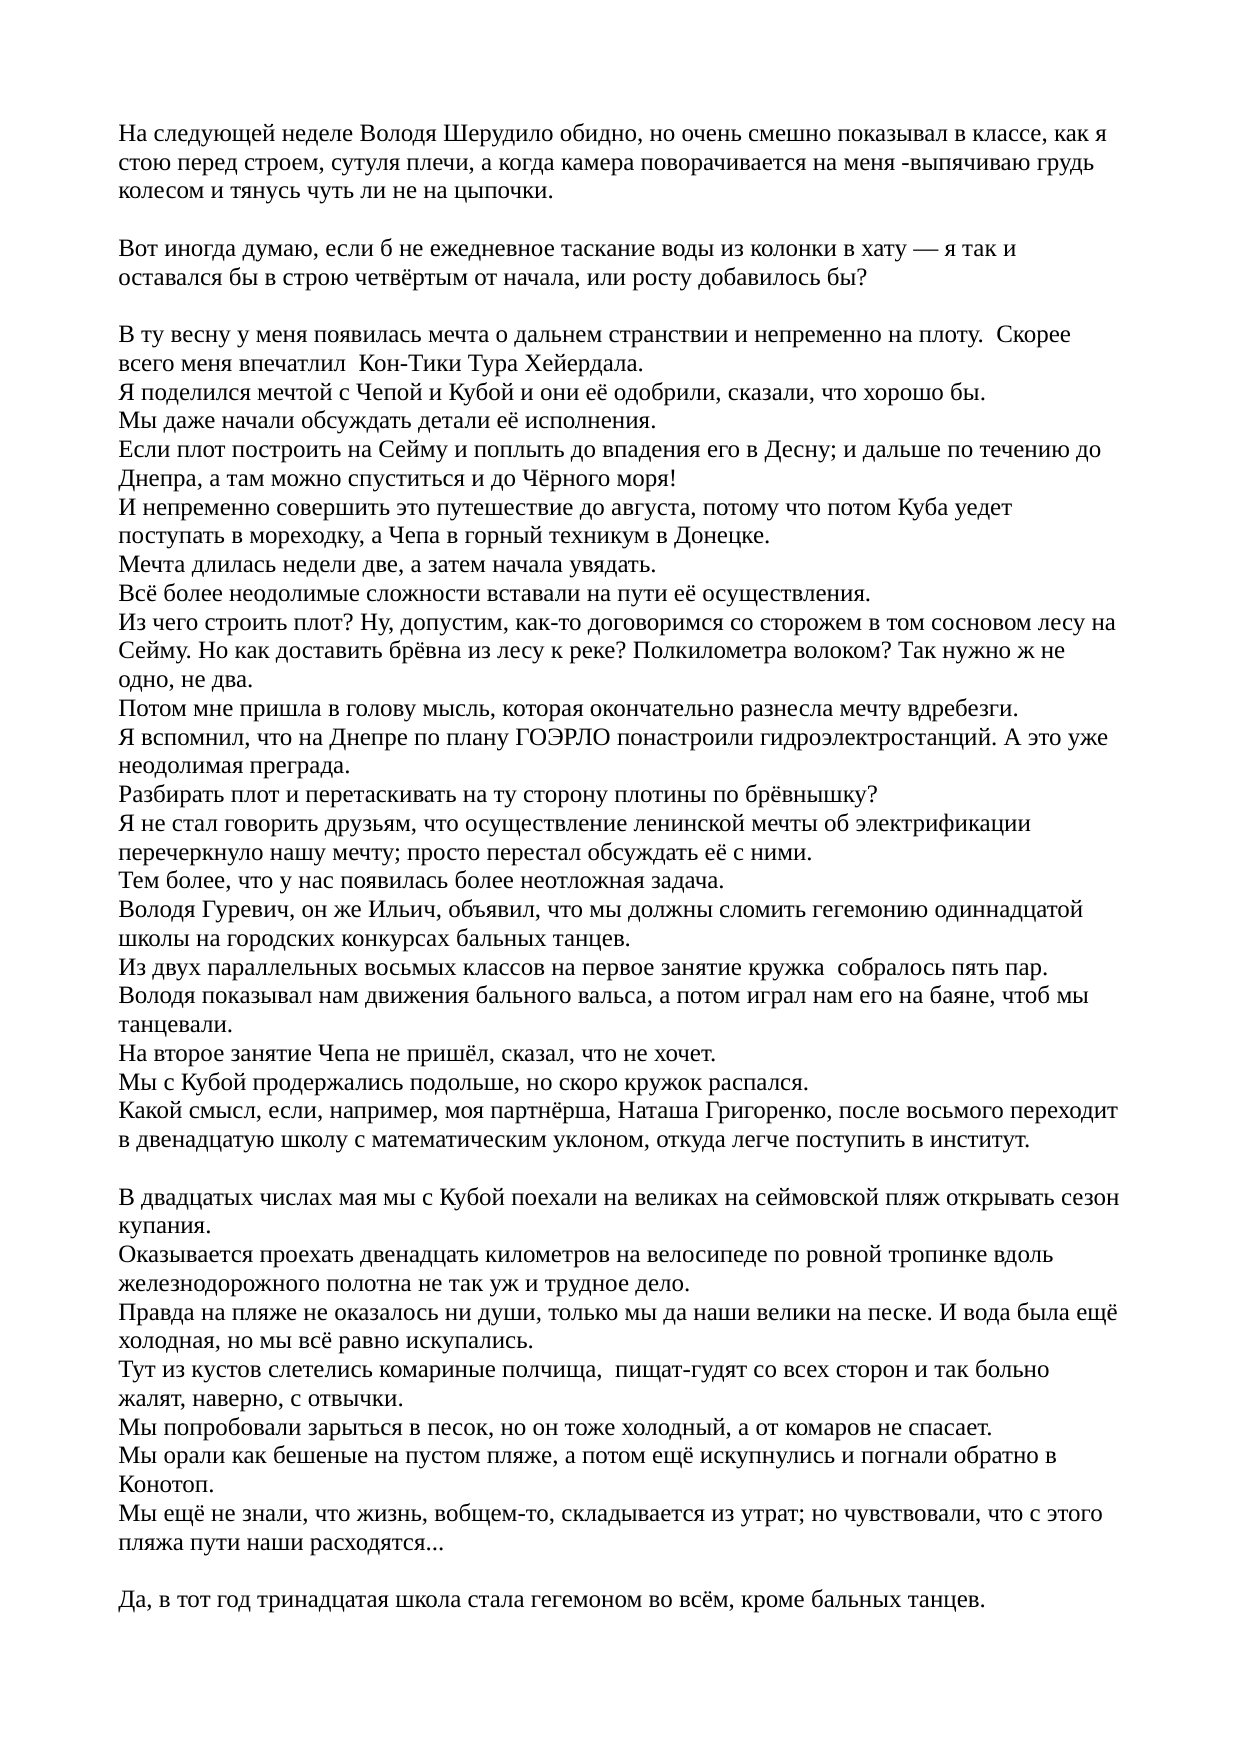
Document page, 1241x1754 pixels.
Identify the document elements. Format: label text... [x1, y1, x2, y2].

text И непременно совершить это путешествие до августа, потому что потом Куба уедет поступать в мореходку, а Чепа в горный техникум в Донецке. [118, 492, 1122, 549]
text Я поделился мечтой с Чепой и Кубой и они её одобрили, сказали, что хорошо бы. [118, 377, 1122, 406]
text Тем более, что у нас появилась более неотложная задача. [118, 866, 1122, 894]
text Потом мне пришла в голову мысль, которая окончательно разнесла мечту вдребезги. [118, 693, 1122, 722]
text Я вспомнил, что на Днепре по плану ГОЭРЛО понастроили гидроэлектростанций. А это уже неодолимая преграда. [118, 722, 1122, 779]
text Мы орали как бешеные на пустом пляже, а потом ещё искупнулись и погнали обратно в Конотоп. [118, 1441, 1122, 1498]
text Тут из кустов слетелись комариные полчища, пищат-гудят со всех сторон и так больно жалят, наверно, с отвычки. [118, 1354, 1122, 1412]
text Мы ещё не знали, что жизнь, вобщем-то, складывается из утрат; но чувствовали, что с этого пляжа пути наши расходятся... [118, 1498, 1122, 1556]
text Мы даже начали обсуждать детали её исполнения. [118, 406, 1122, 434]
text Оказывается проехать двенадцать километров на велосипеде по ровной тропинке вдоль железнодорожного полотна не так уж и трудное дело. [118, 1239, 1122, 1297]
text На второе занятие Чепа не пришёл, сказал, что не хочет. [118, 1038, 1122, 1067]
text Если плот построить на Сейму и поплыть до впадения его в Десну; и дальше по течению до Днепра, а там можно спуститься и до Чёрного моря! [118, 434, 1122, 492]
text Вот иногда думаю, если б не ежедневное таскание воды из колонки в хату — я так и оставался бы в строю четвёртым от начала, или росту добавилось бы? [118, 233, 1122, 291]
text Я не стал говорить друзьям, что осуществление ленинской мечты об электрификации перечеркнуло нашу мечту; просто перестал обсуждать её с ними. [118, 808, 1122, 866]
text В двадцатых числах мая мы с Кубой поехали на великах на сеймовской пляж открывать сезон купания. [118, 1182, 1122, 1239]
text Какой смысл, если, например, моя партнёрша, Наташа Григоренко, после восьмого переходит в двенадцатую школу с математическим уклоном, откуда легче поступить в институт. [118, 1096, 1122, 1153]
text На следующей неделе Володя Шерудило обидно, но очень смешно показывал в классе, как я стою перед строем, сутуля плечи, а когда камера поворачивается на меня -выпячиваю грудь колесом и тянусь чуть ли не на цыпочки. [118, 118, 1122, 204]
text Мечта длилась недели две, а затем начала увядать. [118, 549, 1122, 578]
text Всё более неодолимые сложности вставали на пути её осуществления. [118, 578, 1122, 607]
text Разбирать плот и перетаскивать на ту сторону плотины по брёвнышку? [118, 779, 1122, 808]
text Мы попробовали зарыться в песок, но он тоже холодный, а от комаров не спасает. [118, 1412, 1122, 1441]
text Из двух параллельных восьмых классов на первое занятие кружка собралось пять пар. [118, 952, 1122, 981]
text Мы с Кубой продержались подольше, но скоро кружок распался. [118, 1067, 1122, 1096]
text Правда на пляже не оказалось ни души, только мы да наши велики на песке. И вода была ещё холодная, но мы всё равно искупались. [118, 1297, 1122, 1354]
text Из чего строить плот? Ну, допустим, как-то договоримся со сторожем в том сосновом лесу на Сейму. Но как доставить брёвна из лесу к реке? Полкилометра волоком? Так нужно ж не одно, не два. [118, 607, 1122, 693]
text Володя показывал нам движения бального вальса, а потом играл нам его на баяне, чтоб мы танцевали. [118, 981, 1122, 1038]
text В ту весну у меня появилась мечта о дальнем странствии и непременно на плоту. Скорее всего меня впечатлил Кон-Тики Тура Хейердала. [118, 319, 1122, 377]
text Володя Гуревич, он же Ильич, объявил, что мы должны сломить гегемонию одиннадцатой школы на городских конкурсах бальных танцев. [118, 894, 1122, 952]
text Да, в тот год тринадцатая школа стала гегемоном во всём, кроме бальных танцев. [118, 1584, 1122, 1613]
